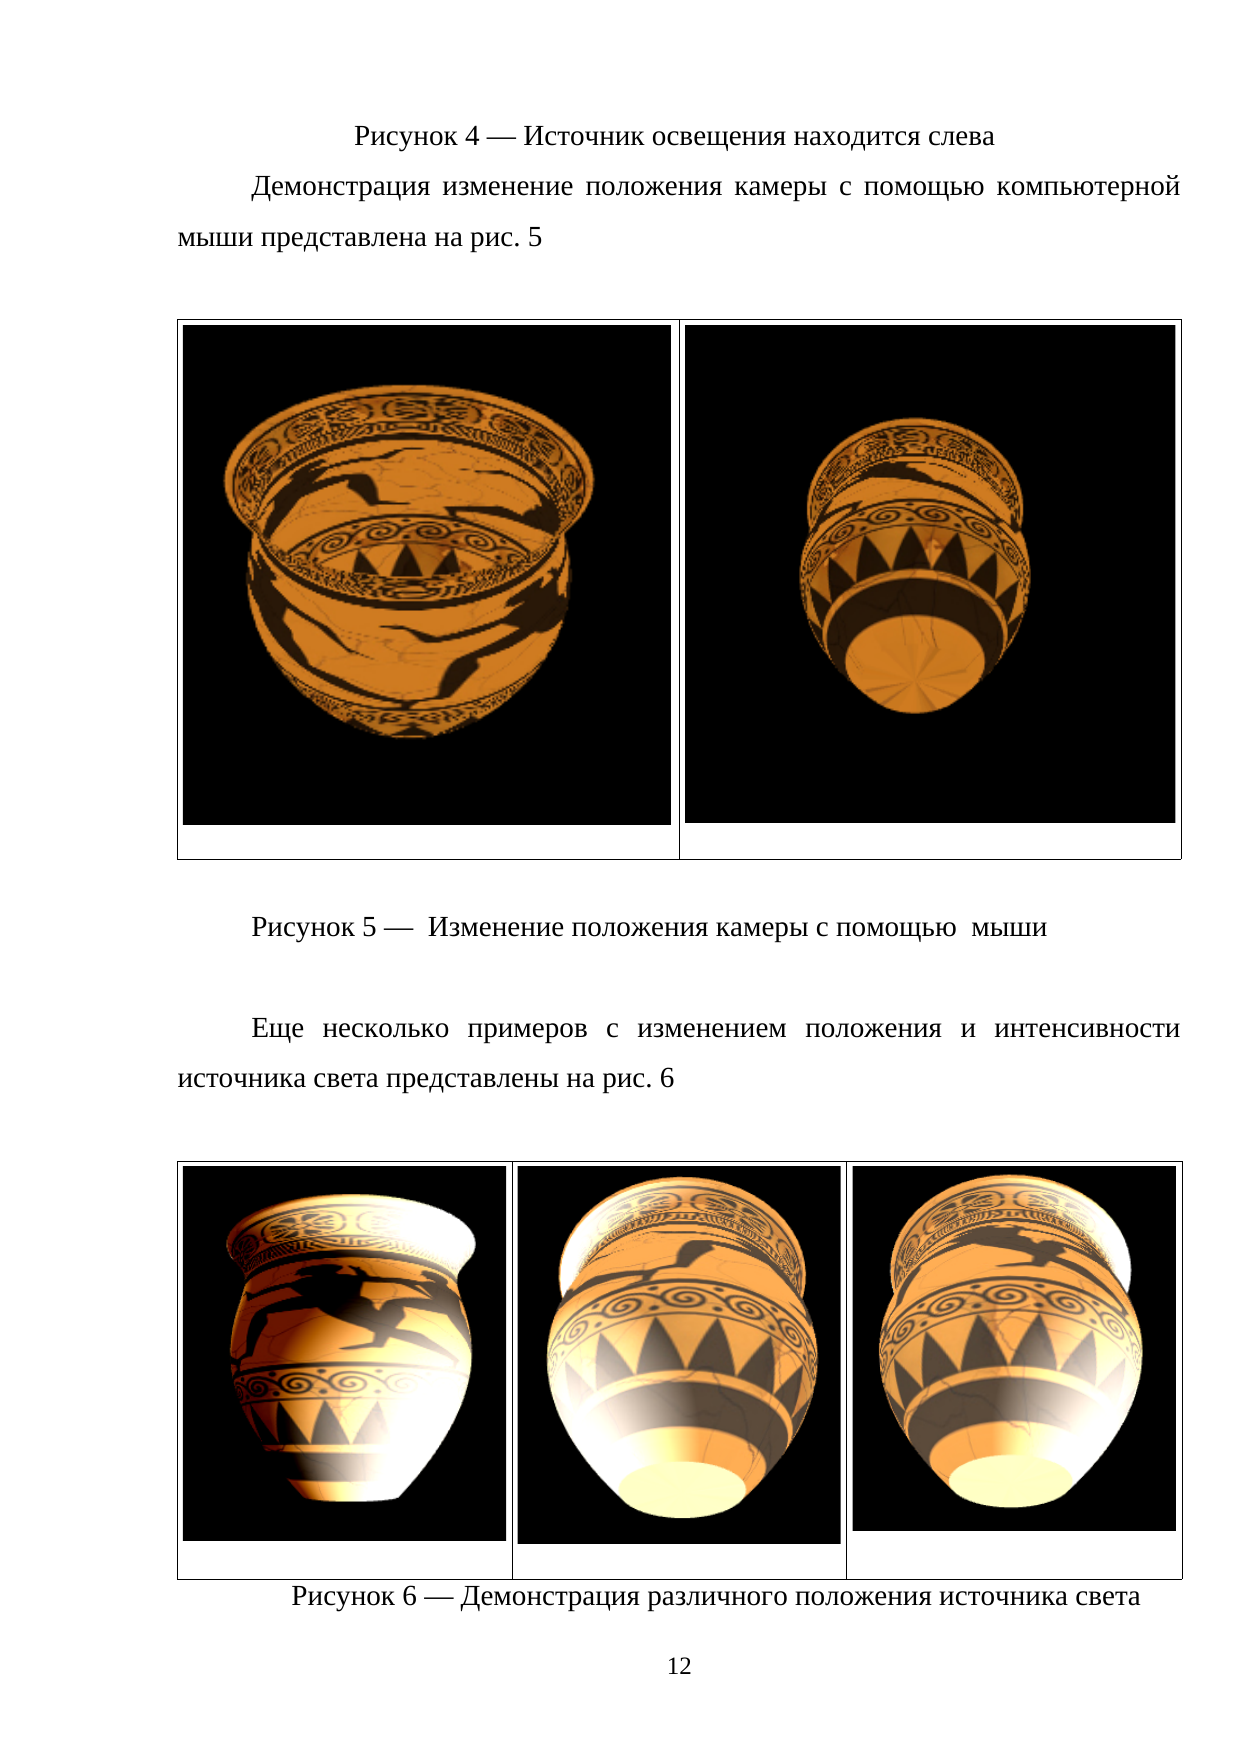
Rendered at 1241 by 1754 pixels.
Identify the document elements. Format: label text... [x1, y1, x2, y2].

text Рисунок 4 — Источник освещения находится слева [177, 118, 1181, 152]
picture [685, 325, 1176, 823]
table_header [178, 320, 679, 859]
table_header [680, 320, 1181, 859]
text Еще несколько примеров с изменением положения и интенсивности источника света представлены на рис. 6 [177, 1010, 1181, 1094]
table_header [847, 1162, 1182, 1578]
picture [182, 325, 671, 825]
picture [517, 1166, 841, 1544]
picture [182, 1166, 507, 1541]
table_header [178, 1162, 512, 1578]
text Демонстрация изменение положения камеры с помощью компьютерной мыши представлена на рис. 5 [177, 168, 1181, 252]
picture [852, 1166, 1176, 1531]
text Рисунок 5 — Изменение положения камеры с помощью мыши [177, 909, 1181, 943]
table_header [513, 1162, 846, 1578]
text Рисунок 6 — Демонстрация различного положения источника света [177, 1580, 1181, 1612]
